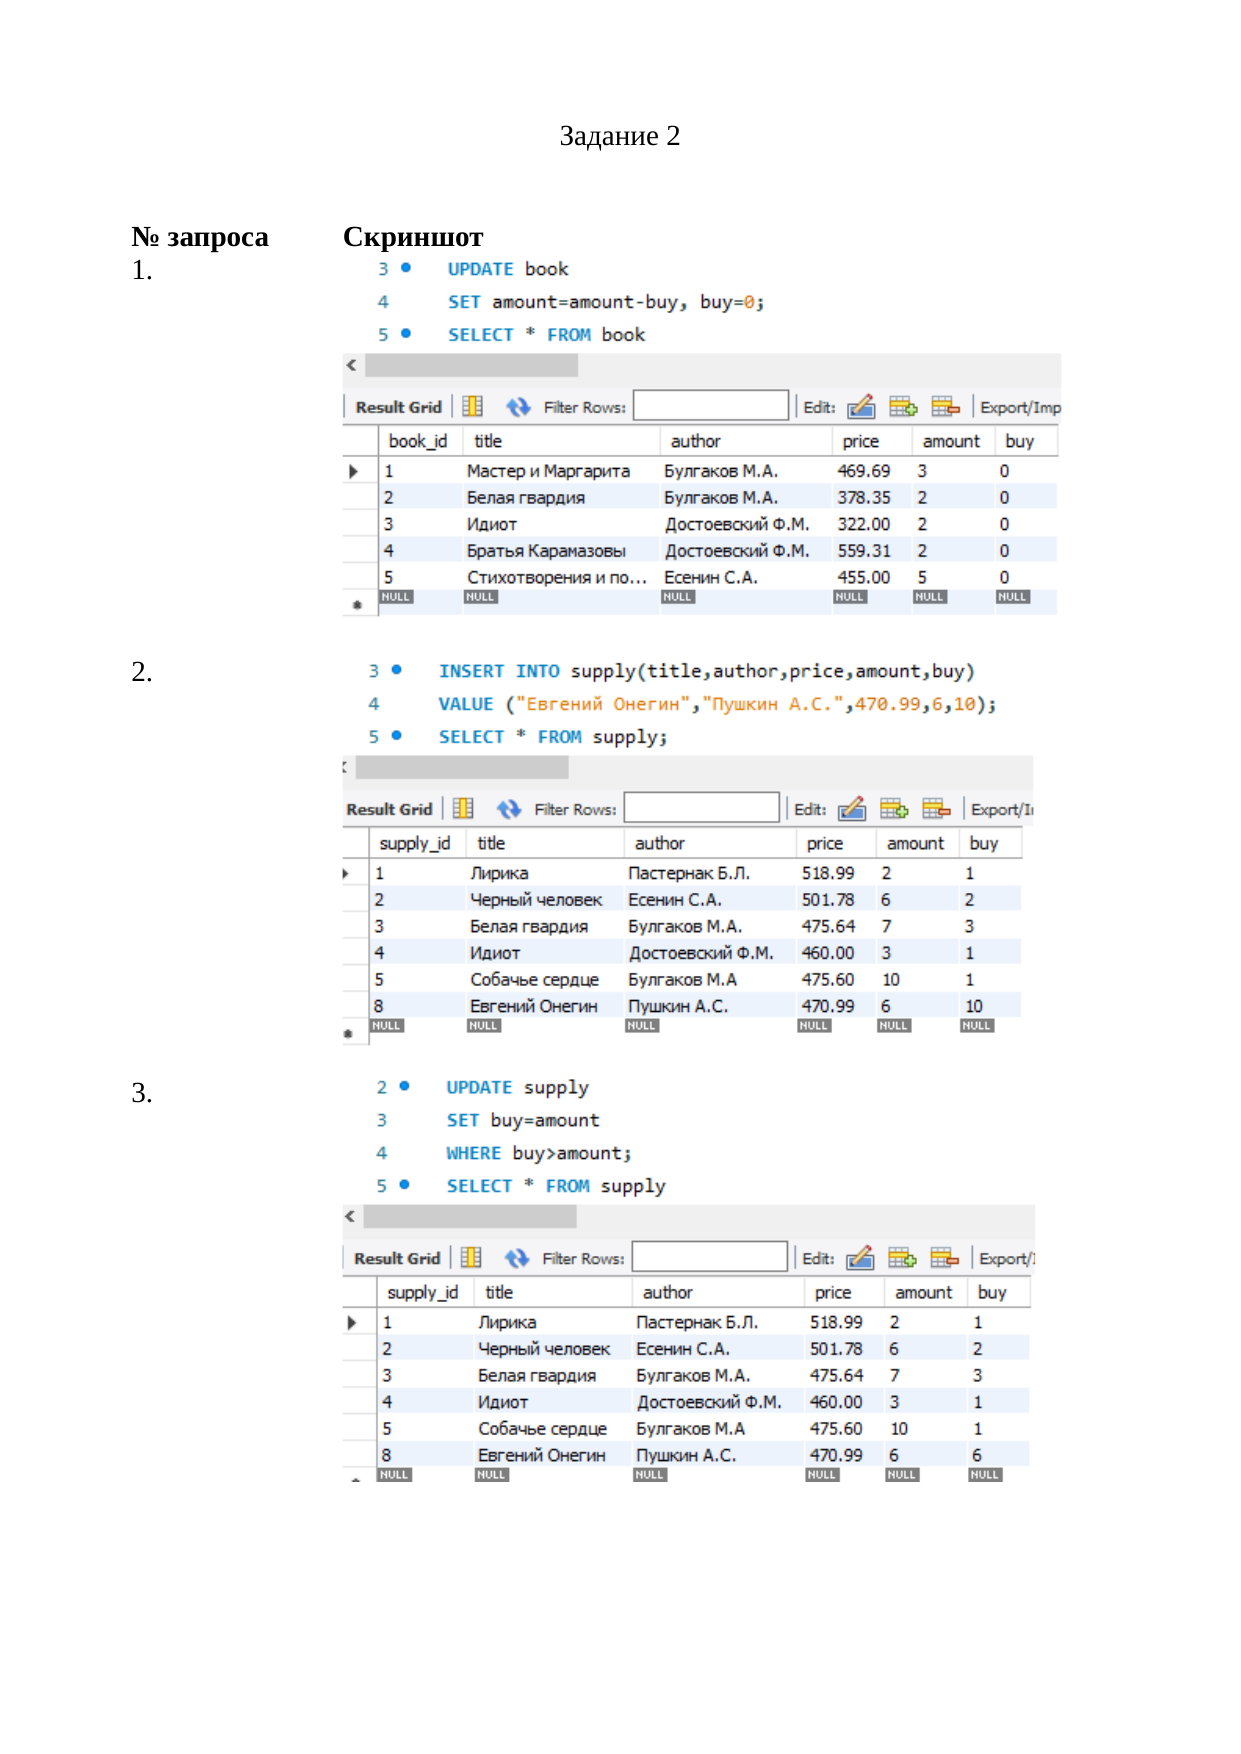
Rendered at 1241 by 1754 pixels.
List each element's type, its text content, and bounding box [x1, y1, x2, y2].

picture [342, 252, 1062, 626]
table_cell 2. [118, 655, 330, 1075]
table_header Скриншот [330, 219, 1122, 252]
picture [342, 654, 1034, 1047]
table_header № запроса [118, 219, 330, 252]
table_cell 3. [118, 1075, 330, 1510]
picture [342, 1075, 1035, 1482]
table_cell [330, 655, 1122, 1075]
text Задание 2 [118, 118, 1122, 152]
table_cell 1. [118, 252, 330, 654]
table_cell [330, 252, 1122, 654]
table_cell [330, 1075, 1122, 1510]
